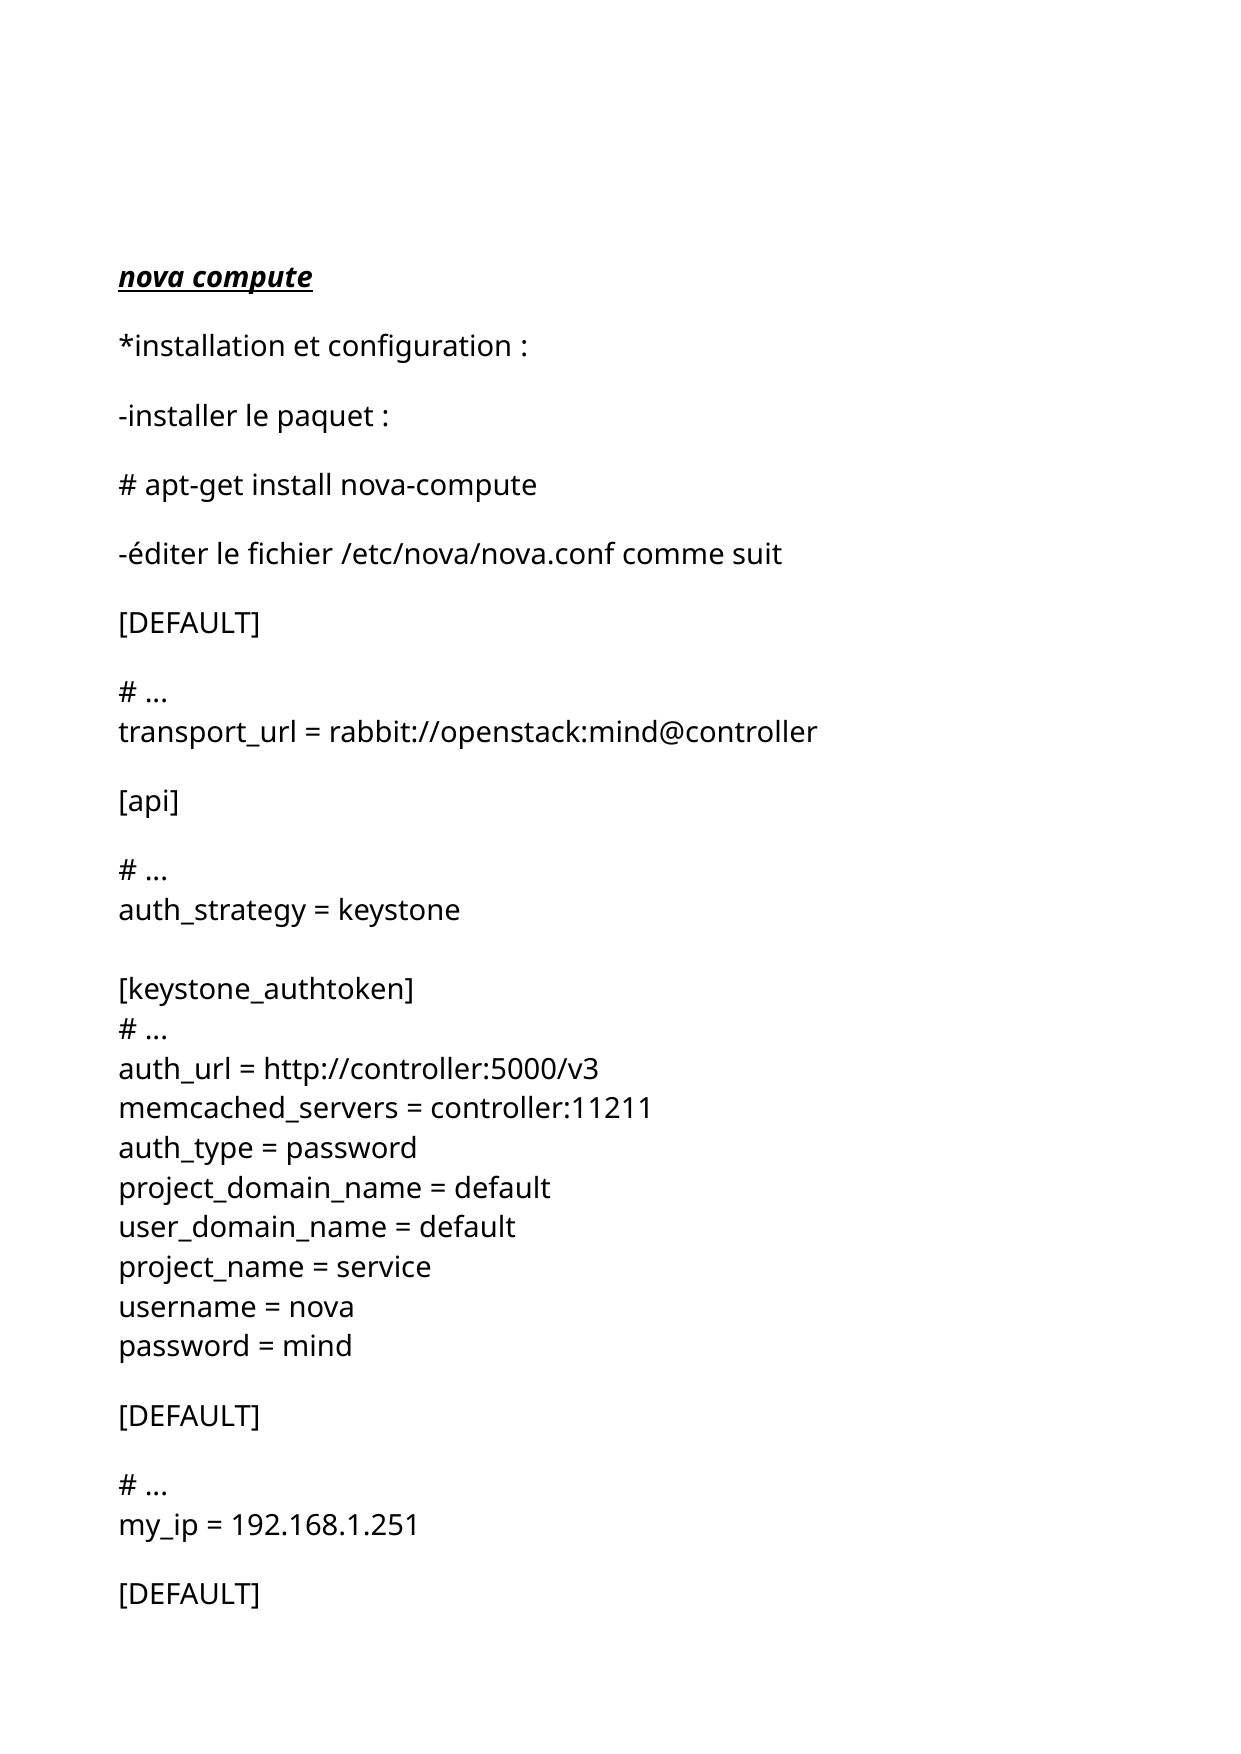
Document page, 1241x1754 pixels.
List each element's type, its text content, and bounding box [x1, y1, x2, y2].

text -éditer le fichier /etc/nova/nova.conf comme suit [118, 533, 1122, 573]
text auth_strategy = keystone [118, 889, 1122, 929]
text # ... [118, 1008, 1122, 1048]
text *installation et configuration : [118, 326, 1122, 365]
text # ... [118, 671, 1122, 711]
text transport_url = rabbit://openstack:mind@controller [118, 711, 1122, 751]
text nova compute [118, 256, 1122, 296]
text [api] [118, 780, 1122, 820]
text [DEFAULT] [118, 1395, 1122, 1434]
text [DEFAULT] [118, 602, 1122, 642]
text password = mind [118, 1326, 1122, 1365]
text project_domain_name = default [118, 1167, 1122, 1207]
text user_domain_name = default [118, 1207, 1122, 1246]
text my_ip = 192.168.1.251 [118, 1504, 1122, 1543]
text project_name = service [118, 1246, 1122, 1286]
text [DEFAULT] [118, 1573, 1122, 1613]
text # ... [118, 1464, 1122, 1504]
text auth_type = password [118, 1127, 1122, 1167]
text # ... [118, 849, 1122, 889]
text auth_url = http://controller:5000/v3 [118, 1048, 1122, 1088]
text [keystone_authtoken] [118, 968, 1122, 1008]
text # apt-get install nova-compute [118, 464, 1122, 504]
text memcached_servers = controller:11211 [118, 1088, 1122, 1127]
text -installer le paquet : [118, 395, 1122, 434]
text username = nova [118, 1286, 1122, 1326]
